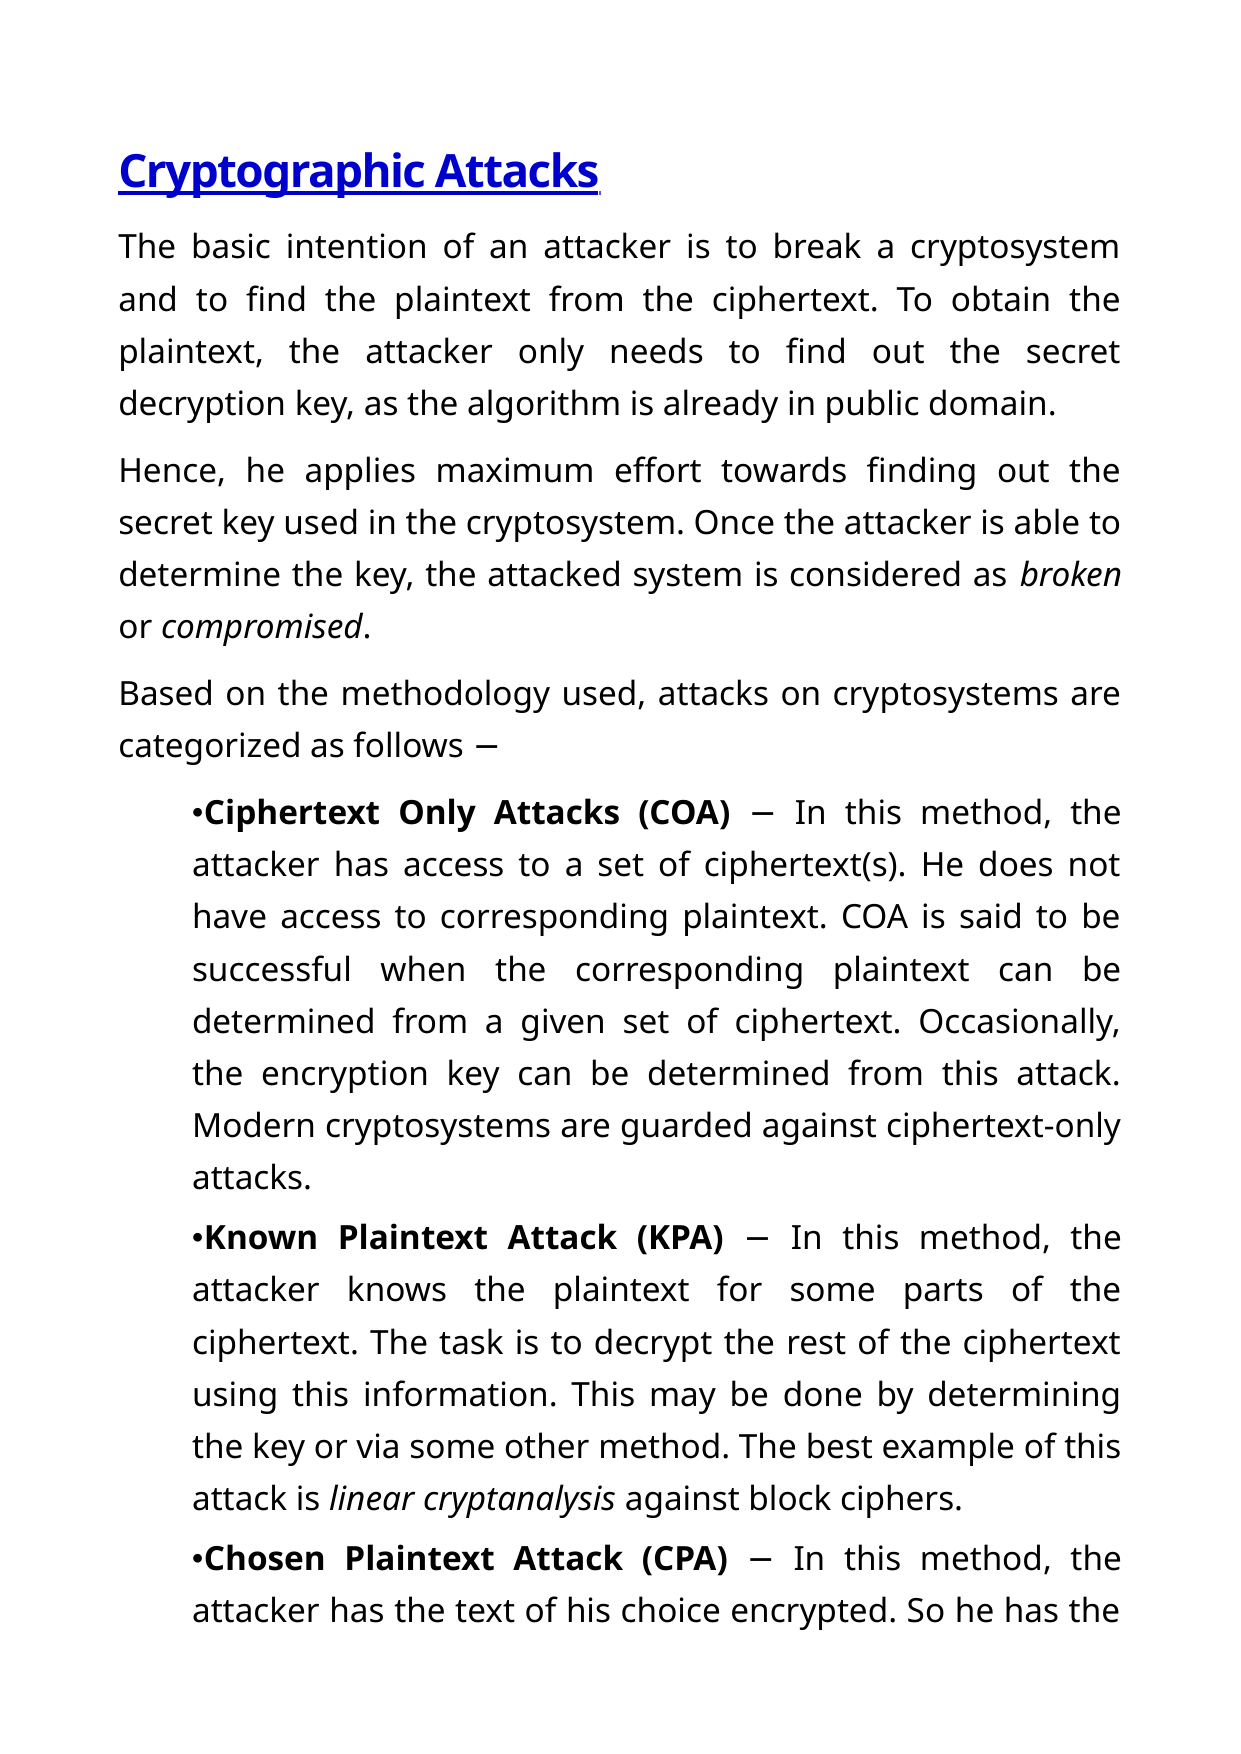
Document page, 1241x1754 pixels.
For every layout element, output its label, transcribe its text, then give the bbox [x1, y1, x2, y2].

text The basic intention of an attacker is to break a cryptosystem and to find the plaintext from the ciphertext. To obtain the plaintext, the attacker only needs to find out the secret decryption key, as the algorithm is already in public domain. [118, 223, 1122, 425]
text Based on the methodology used, attacks on cryptosystems are categorized as follows − [118, 670, 1122, 767]
text Hence, he applies maximum effort towards finding out the secret key used in the cryptosystem. Once the attacker is able to determine the key, the attacked system is considered as broken or compromised. [118, 446, 1122, 648]
list Chosen Plaintext Attack (CPA) − In this method, the attacker has the text of his choice encrypted. So he has the [118, 1535, 1122, 1633]
list Ciphertext Only Attacks (COA) − In this method, the attacker has access to a set of ciphertext(s). He does not have access to corresponding plaintext. COA is said to be successful when the corresponding plaintext can be determined from a given set of ciphertext. Occasionally, the encryption key can be determined from this attack. Modern cryptosystems are guarded against ciphertext-only attacks. [118, 789, 1122, 1199]
subtitle Cryptographic Attacks [118, 139, 1122, 201]
list Known Plaintext Attack (KPA) − In this method, the attacker knows the plaintext for some parts of the ciphertext. The task is to decrypt the rest of the ciphertext using this information. This may be done by determining the key or via some other method. The best example of this attack is linear cryptanalysis against block ciphers. [118, 1214, 1122, 1520]
